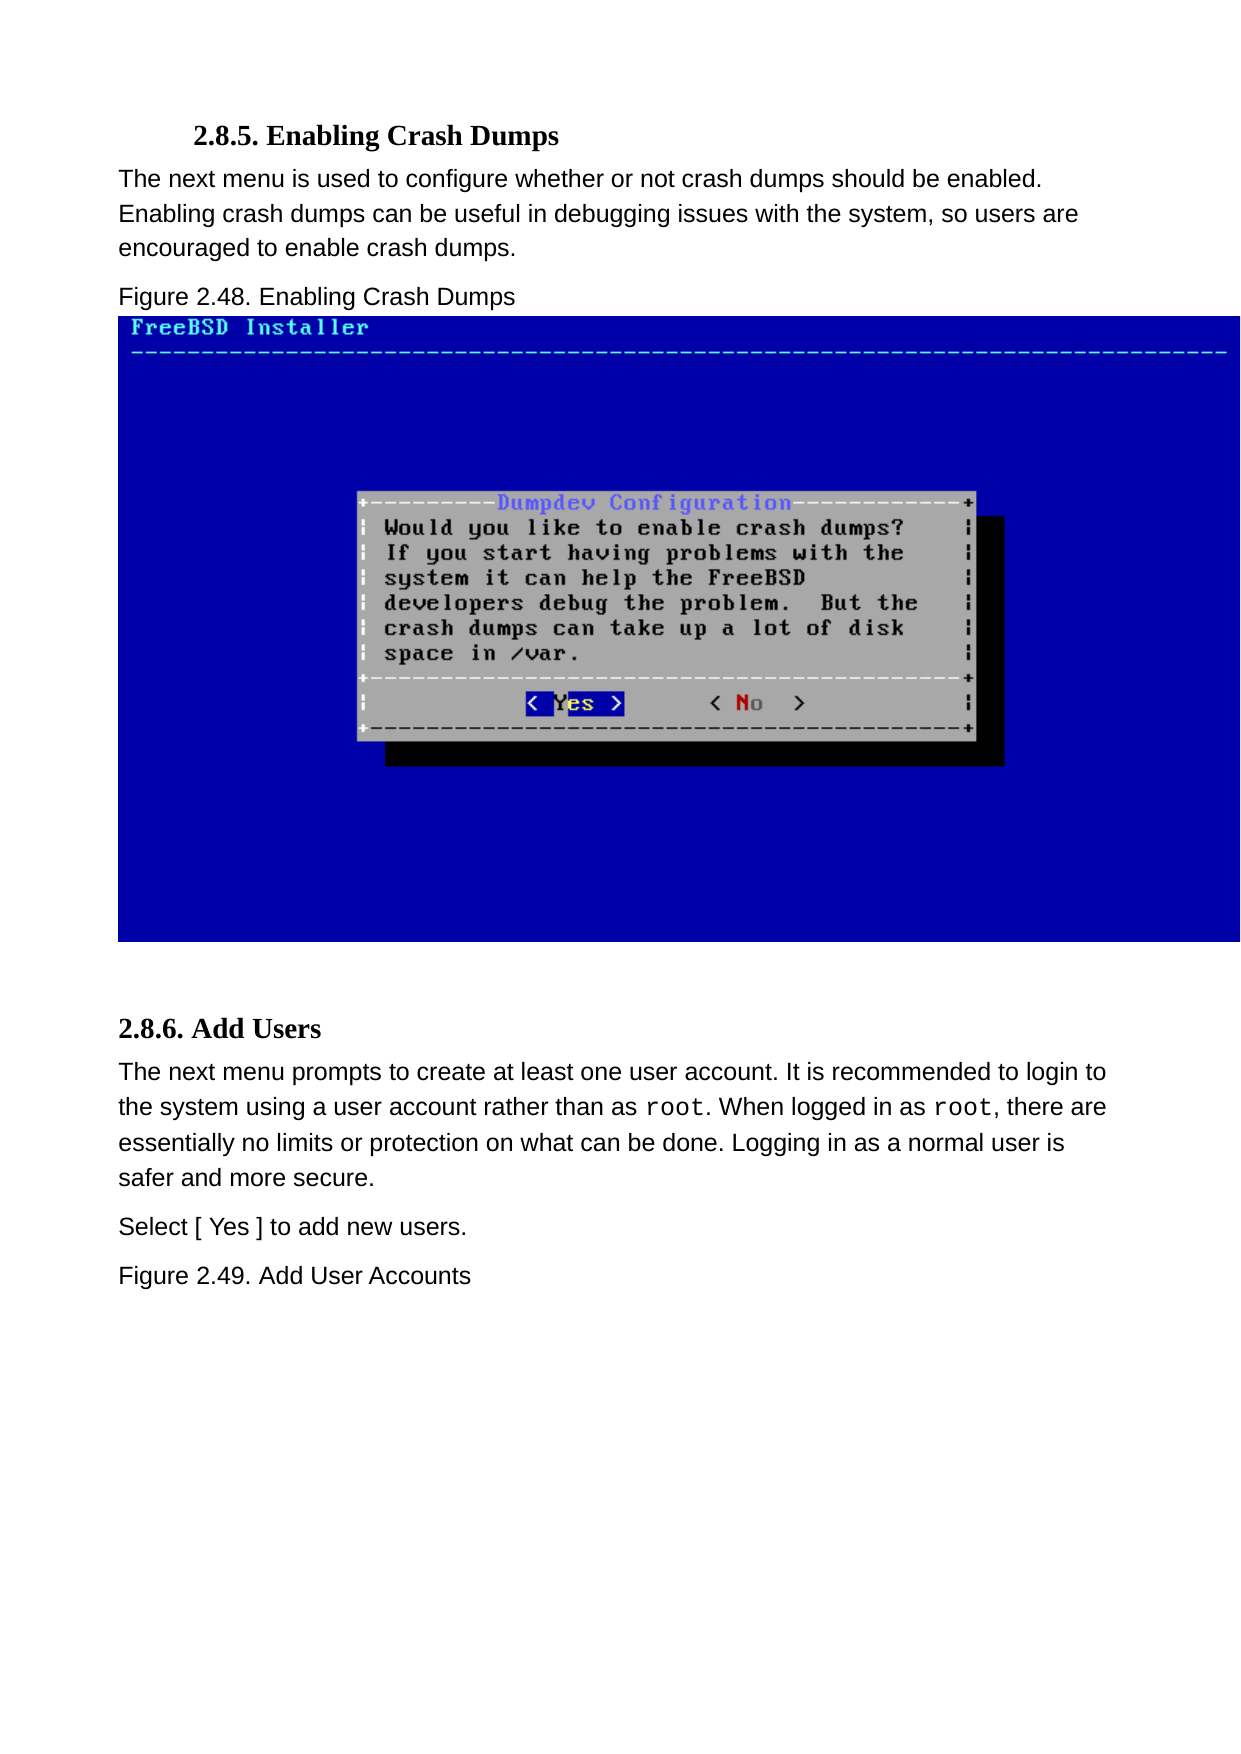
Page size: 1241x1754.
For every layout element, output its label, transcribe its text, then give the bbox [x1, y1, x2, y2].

text The next menu prompts to create at least one user account. It is recommended to login to the system using a user account rather than as root. When logged in as root, there are essentially no limits or protection on what can be done. Logging in as a normal user is safer and more secure. [118, 1057, 1122, 1191]
text Figure 2.48. Enabling Crash Dumps [118, 282, 1122, 311]
text Figure 2.49. Add User Accounts [118, 1261, 1122, 1289]
picture [118, 316, 1241, 942]
text The next menu is used to configure whether or not crash dumps should be enabled. Enabling crash dumps can be useful in debugging issues with the system, so users are encouraged to enable crash dumps. [118, 164, 1122, 262]
text Select [ Yes ] to add new users. [118, 1212, 1122, 1241]
subtitle 2.8.6. Add Users [118, 1011, 1122, 1044]
subtitle 2.8.5. Enabling Crash Dumps [118, 118, 1122, 152]
